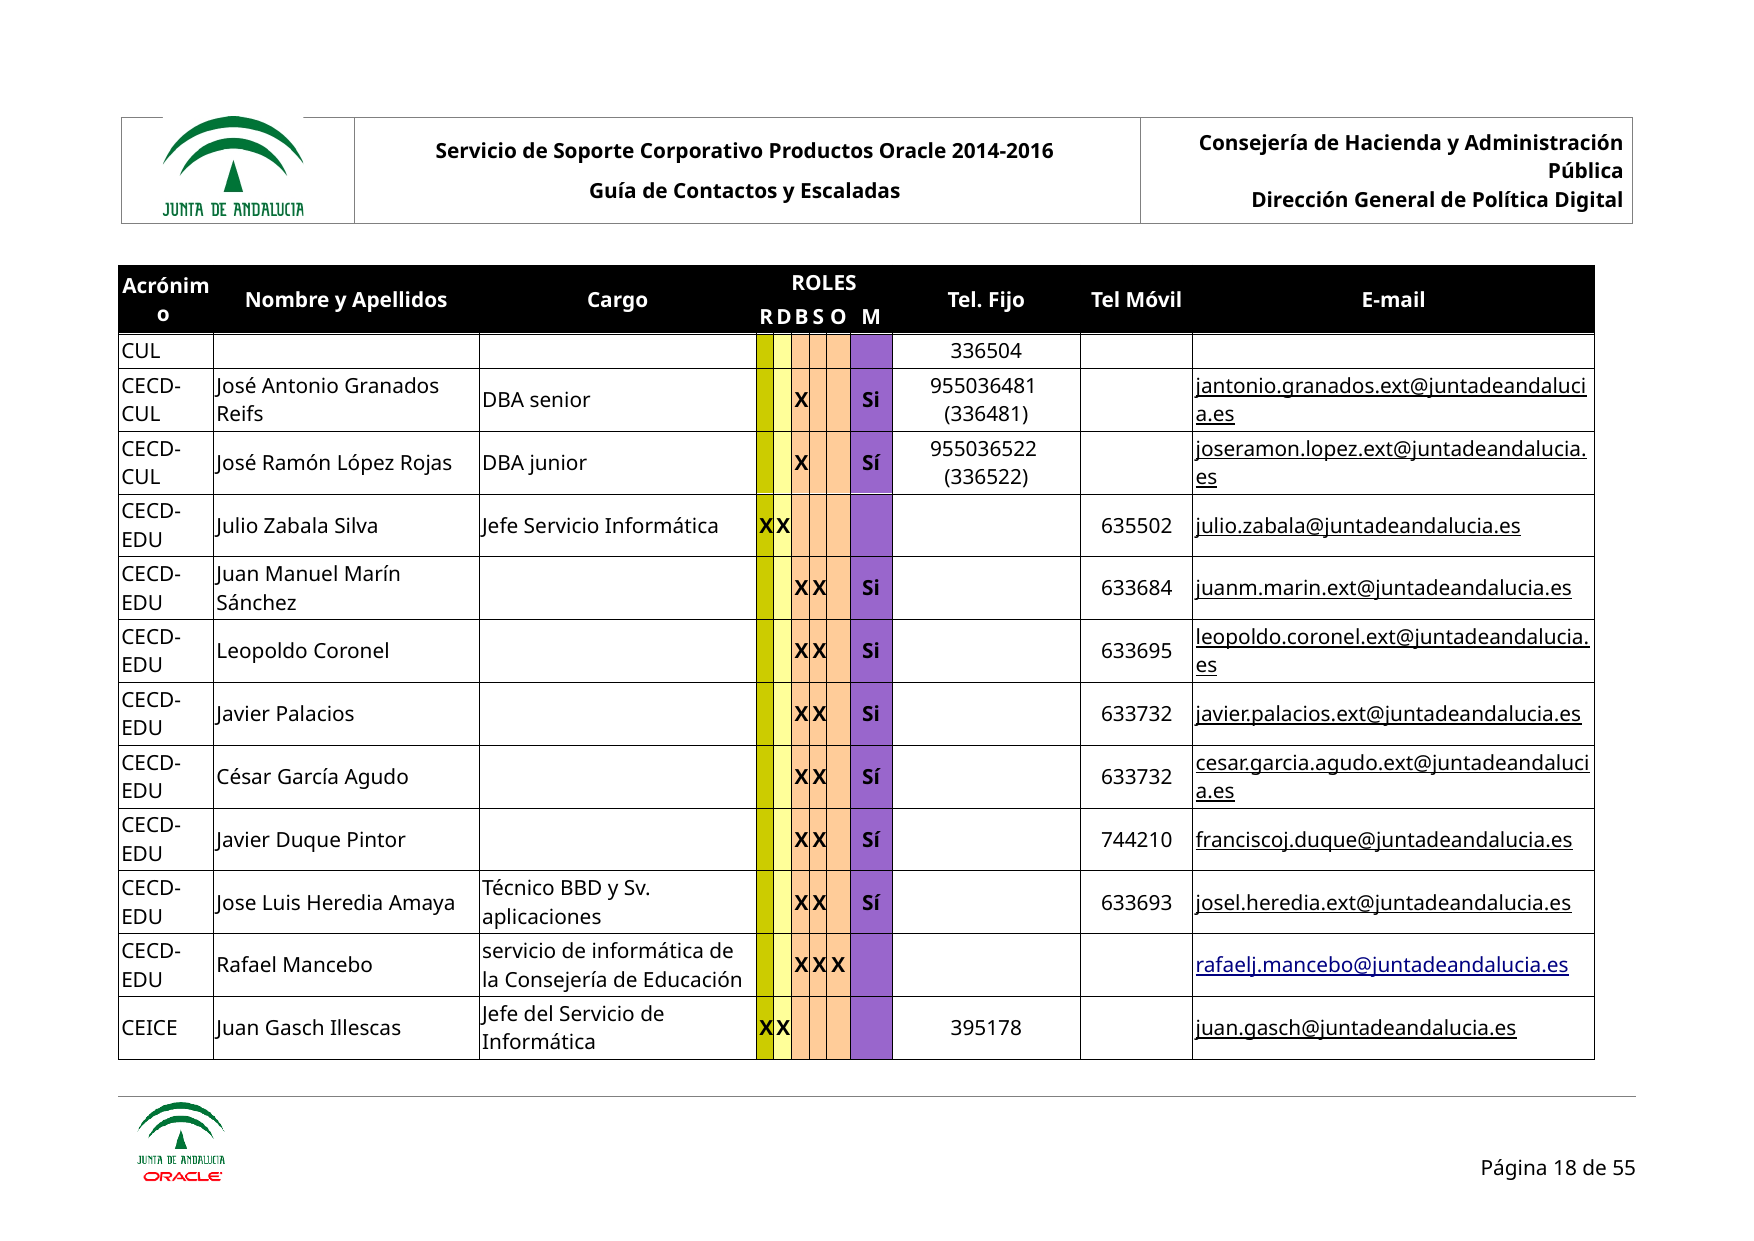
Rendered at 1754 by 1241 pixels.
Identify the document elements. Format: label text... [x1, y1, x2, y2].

table_cell [792, 495, 809, 556]
table_cell [827, 620, 850, 682]
table_cell [480, 809, 756, 870]
table_cell 633684 [1081, 557, 1192, 619]
table_cell [893, 746, 1080, 808]
table_cell Juan Manuel Marín Sánchez [214, 557, 479, 619]
table_cell [774, 335, 791, 368]
table_cell franciscoj.duque@juntadeandalucia.es [1193, 809, 1594, 870]
table_cell 336504 [893, 335, 1080, 368]
table_cell [827, 557, 850, 619]
table_cell [757, 369, 773, 431]
table_cell Si [851, 369, 892, 431]
table_cell leopoldo.coronel.ext@juntadeandalucia.es [1193, 620, 1594, 682]
table_cell CECD-EDU [119, 746, 213, 808]
table_cell rafaelj.mancebo@juntadeandalucia.es [1193, 934, 1594, 996]
table_cell CECD-EDU [119, 495, 213, 556]
table_cell CECD-CUL [119, 369, 213, 431]
table_cell José Antonio Granados Reifs [214, 369, 479, 431]
table_cell [757, 432, 773, 493]
table_header E-mail [1193, 266, 1594, 333]
table_cell X [774, 997, 791, 1059]
table_cell X [757, 495, 773, 556]
table_cell [774, 620, 791, 682]
table_cell DBA senior [480, 369, 756, 431]
table_cell josel.heredia.ext@juntadeandalucia.es [1193, 871, 1594, 933]
table_cell [480, 746, 756, 808]
table_cell Técnico BBD y Sv. aplicaciones [480, 871, 756, 933]
table_cell O [827, 300, 850, 333]
table_cell [1081, 369, 1192, 431]
table_cell Juan Gasch Illescas [214, 997, 479, 1059]
table_cell CECD-EDU [119, 934, 213, 996]
table_cell [827, 432, 850, 493]
table_cell [792, 335, 809, 368]
table_cell 633695 [1081, 620, 1192, 682]
table_cell [893, 557, 1080, 619]
table_cell juan.gasch@juntadeandalucia.es [1193, 997, 1594, 1059]
table_cell [757, 683, 773, 745]
table_cell Si [851, 683, 892, 745]
table_cell [1081, 432, 1192, 493]
table_cell [774, 871, 791, 933]
table_cell [214, 335, 479, 368]
table_cell [774, 934, 791, 996]
table_cell 955036481 (336481) [893, 369, 1080, 431]
table_cell X [792, 934, 809, 996]
table_cell X [810, 871, 826, 933]
table_cell X [810, 809, 826, 870]
table_cell Si [851, 620, 892, 682]
table_cell 635502 [1081, 495, 1192, 556]
table_header Tel. Fijo [893, 266, 1080, 333]
table_cell Rafael Mancebo [214, 934, 479, 996]
table_cell [480, 683, 756, 745]
table_cell [851, 335, 892, 368]
table_cell [810, 369, 826, 431]
table_cell [827, 369, 850, 431]
table_cell R [757, 300, 773, 333]
table_cell Sí [851, 746, 892, 808]
table_cell José Ramón López Rojas [214, 432, 479, 493]
table_cell Sí [851, 809, 892, 870]
table_header Acrónimo [119, 266, 213, 333]
table_cell [893, 683, 1080, 745]
table_cell X [792, 683, 809, 745]
table_cell [827, 335, 850, 368]
table_cell javier.palacios.ext@juntadeandalucia.es [1193, 683, 1594, 745]
table_cell [774, 746, 791, 808]
table_cell [757, 557, 773, 619]
table_cell X [792, 369, 809, 431]
table_cell M [851, 300, 892, 333]
table_cell CECD-EDU [119, 683, 213, 745]
table_cell 633732 [1081, 746, 1192, 808]
table_cell [827, 997, 850, 1059]
table_cell [774, 432, 791, 493]
table_cell [827, 809, 850, 870]
table_cell X [792, 871, 809, 933]
table_cell servicio de informática de la Consejería de Educación [480, 934, 756, 996]
table_cell 395178 [893, 997, 1080, 1059]
picture [162, 116, 304, 216]
table_cell César García Agudo [214, 746, 479, 808]
table_cell [893, 495, 1080, 556]
table_header Tel Móvil [1081, 266, 1192, 333]
table_cell X [810, 934, 826, 996]
table_cell 744210 [1081, 809, 1192, 870]
table_cell Jefe del Servicio de Informática [480, 997, 756, 1059]
table_cell X [792, 809, 809, 870]
table_cell joseramon.lopez.ext@juntadeandalucia.es [1193, 432, 1594, 493]
table_cell [774, 557, 791, 619]
table_cell [480, 335, 756, 368]
table_cell [757, 809, 773, 870]
table_cell X [792, 432, 809, 493]
table_cell 955036522 (336522) [893, 432, 1080, 493]
table_cell CUL [119, 335, 213, 368]
table_cell [774, 369, 791, 431]
table_cell [1081, 997, 1192, 1059]
table_cell [893, 620, 1080, 682]
table_cell Jose Luis Heredia Amaya [214, 871, 479, 933]
table_cell X [810, 683, 826, 745]
table_cell [480, 620, 756, 682]
table_cell CECD-EDU [119, 809, 213, 870]
table_cell [893, 809, 1080, 870]
table_cell [827, 871, 850, 933]
table_cell Sí [851, 432, 892, 493]
table_cell X [827, 934, 850, 996]
table_cell [851, 934, 892, 996]
table_cell [893, 934, 1080, 996]
table_cell [757, 746, 773, 808]
table_cell Julio Zabala Silva [214, 495, 479, 556]
table_cell jantonio.granados.ext@juntadeandalucia.es [1193, 369, 1594, 431]
table_cell CEICE [119, 997, 213, 1059]
table_cell [774, 683, 791, 745]
table_cell cesar.garcia.agudo.ext@juntadeandalucia.es [1193, 746, 1594, 808]
table_cell juanm.marin.ext@juntadeandalucia.es [1193, 557, 1594, 619]
table_cell [774, 809, 791, 870]
table_cell DBA junior [480, 432, 756, 493]
table_cell [810, 495, 826, 556]
table_header ROLES [757, 266, 892, 299]
table_header Nombre y Apellidos [214, 266, 479, 333]
table_cell Jefe Servicio Informática [480, 495, 756, 556]
table_cell [810, 997, 826, 1059]
table_cell D [774, 300, 791, 333]
table_cell 633732 [1081, 683, 1192, 745]
table_cell [827, 495, 850, 556]
table_cell [827, 683, 850, 745]
table_cell Si [851, 557, 892, 619]
table_cell julio.zabala@juntadeandalucia.es [1193, 495, 1594, 556]
table_cell X [810, 620, 826, 682]
table_cell X [792, 557, 809, 619]
table_cell [1193, 335, 1594, 368]
table_cell Sí [851, 871, 892, 933]
table_cell X [810, 557, 826, 619]
table_cell [792, 997, 809, 1059]
table_cell [893, 871, 1080, 933]
table_cell X [792, 746, 809, 808]
table_cell CECD-EDU [119, 871, 213, 933]
table_cell [810, 432, 826, 493]
table_cell X [757, 997, 773, 1059]
table_cell [1081, 934, 1192, 996]
table_cell X [792, 620, 809, 682]
table_cell [851, 495, 892, 556]
table_cell [827, 746, 850, 808]
table_cell [757, 934, 773, 996]
table_cell S [810, 300, 826, 333]
table_cell [757, 335, 773, 368]
picture [135, 1102, 226, 1185]
table_cell [1081, 335, 1192, 368]
table_cell X [774, 495, 791, 556]
table_cell X [810, 746, 826, 808]
table_cell Javier Duque Pintor [214, 809, 479, 870]
table_header Cargo [480, 266, 756, 333]
table_cell CECD-CUL [119, 432, 213, 493]
table_cell Leopoldo Coronel [214, 620, 479, 682]
table_cell [480, 557, 756, 619]
table_cell [757, 871, 773, 933]
table_cell B [792, 300, 809, 333]
table_cell Javier Palacios [214, 683, 479, 745]
table_cell [757, 620, 773, 682]
table_cell 633693 [1081, 871, 1192, 933]
table_cell CECD-EDU [119, 620, 213, 682]
table_cell [810, 335, 826, 368]
table_cell CECD-EDU [119, 557, 213, 619]
table_cell [851, 997, 892, 1059]
